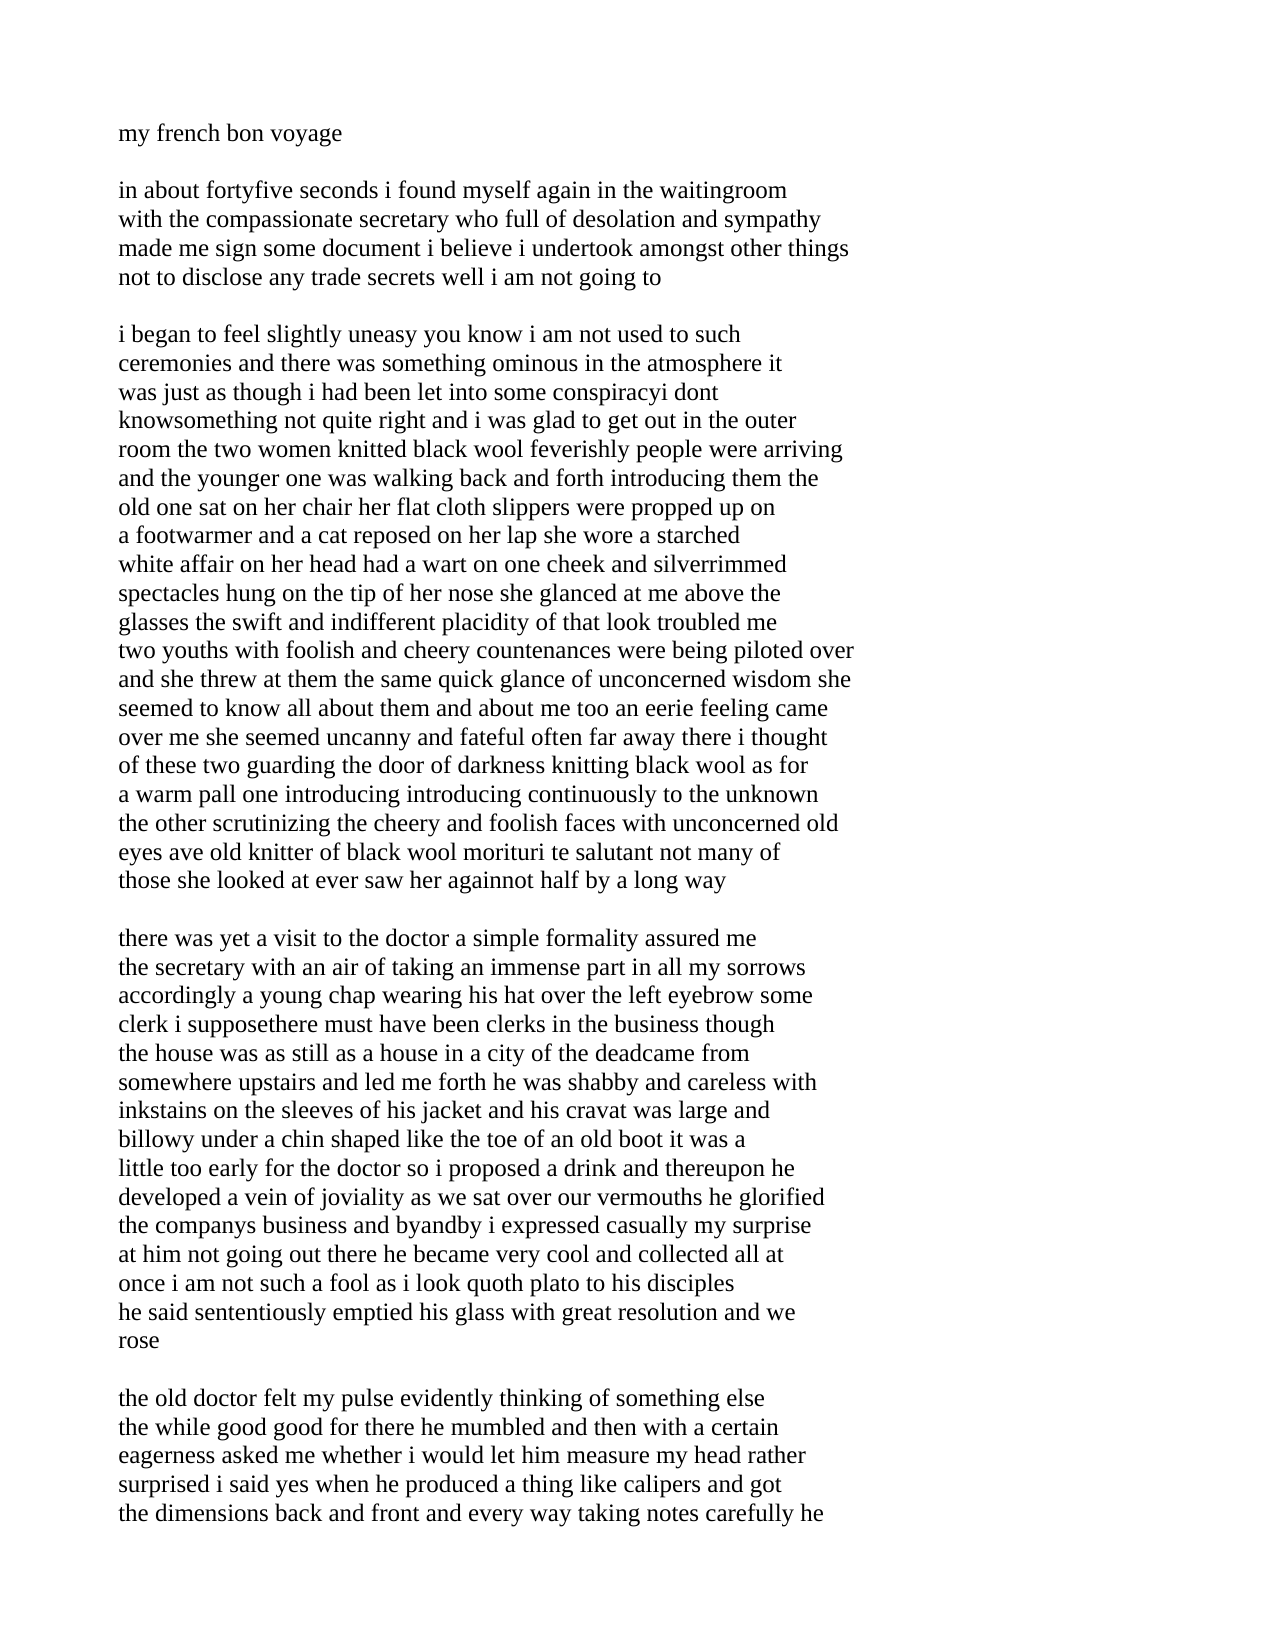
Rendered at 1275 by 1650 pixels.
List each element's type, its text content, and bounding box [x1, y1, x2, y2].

text seemed to know all about them and about me too an eerie feeling came [118, 693, 1157, 722]
text room the two women knitted black wool feverishly people were arriving [118, 434, 1157, 463]
text not to disclose any trade secrets well i am not going to [118, 262, 1157, 291]
text there was yet a visit to the doctor a simple formality assured me [118, 923, 1157, 952]
text i began to feel slightly uneasy you know i am not used to such [118, 319, 1157, 348]
text was just as though i had been let into some conspiracyi dont [118, 377, 1157, 406]
text accordingly a young chap wearing his hat over the left eyebrow some [118, 981, 1157, 1009]
text my french bon voyage [118, 118, 1157, 147]
text the companys business and byandby i expressed casually my surprise [118, 1211, 1157, 1239]
text and the younger one was walking back and forth introducing them the [118, 463, 1157, 492]
text billowy under a chin shaped like the toe of an old boot it was a [118, 1124, 1157, 1153]
text developed a vein of joviality as we sat over our vermouths he glorified [118, 1182, 1157, 1211]
text the house was as still as a house in a city of the deadcame from [118, 1038, 1157, 1067]
text little too early for the doctor so i proposed a drink and thereupon he [118, 1153, 1157, 1182]
text the dimensions back and front and every way taking notes carefully he [118, 1498, 1157, 1527]
text the while good good for there he mumbled and then with a certain [118, 1412, 1157, 1441]
text at him not going out there he became very cool and collected all at [118, 1239, 1157, 1268]
text he said sententiously emptied his glass with great resolution and we [118, 1297, 1157, 1326]
text of these two guarding the door of darkness knitting black wool as for [118, 751, 1157, 779]
text those she looked at ever saw her againnot half by a long way [118, 866, 1157, 894]
text two youths with foolish and cheery countenances were being piloted over [118, 636, 1157, 664]
text over me she seemed uncanny and fateful often far away there i thought [118, 722, 1157, 751]
text somewhere upstairs and led me forth he was shabby and careless with [118, 1067, 1157, 1096]
text the other scrutinizing the cheery and foolish faces with unconcerned old [118, 808, 1157, 837]
text glasses the swift and indifferent placidity of that look troubled me [118, 607, 1157, 636]
text with the compassionate secretary who full of desolation and sympathy [118, 204, 1157, 233]
text a warm pall one introducing introducing continuously to the unknown [118, 779, 1157, 808]
text rose [118, 1326, 1157, 1354]
text eagerness asked me whether i would let him measure my head rather [118, 1441, 1157, 1469]
text knowsomething not quite right and i was glad to get out in the outer [118, 406, 1157, 434]
text inkstains on the sleeves of his jacket and his cravat was large and [118, 1096, 1157, 1124]
text surprised i said yes when he produced a thing like calipers and got [118, 1469, 1157, 1498]
text the secretary with an air of taking an immense part in all my sorrows [118, 952, 1157, 981]
text in about fortyfive seconds i found myself again in the waitingroom [118, 176, 1157, 204]
text and she threw at them the same quick glance of unconcerned wisdom she [118, 664, 1157, 693]
text eyes ave old knitter of black wool morituri te salutant not many of [118, 837, 1157, 866]
text clerk i supposethere must have been clerks in the business though [118, 1009, 1157, 1038]
text the old doctor felt my pulse evidently thinking of something else [118, 1383, 1157, 1412]
text white affair on her head had a wart on one cheek and silverrimmed [118, 549, 1157, 578]
text made me sign some document i believe i undertook amongst other things [118, 233, 1157, 262]
text ceremonies and there was something ominous in the atmosphere it [118, 348, 1157, 377]
text once i am not such a fool as i look quoth plato to his disciples [118, 1268, 1157, 1297]
text a footwarmer and a cat reposed on her lap she wore a starched [118, 521, 1157, 549]
text spectacles hung on the tip of her nose she glanced at me above the [118, 578, 1157, 607]
text old one sat on her chair her flat cloth slippers were propped up on [118, 492, 1157, 521]
